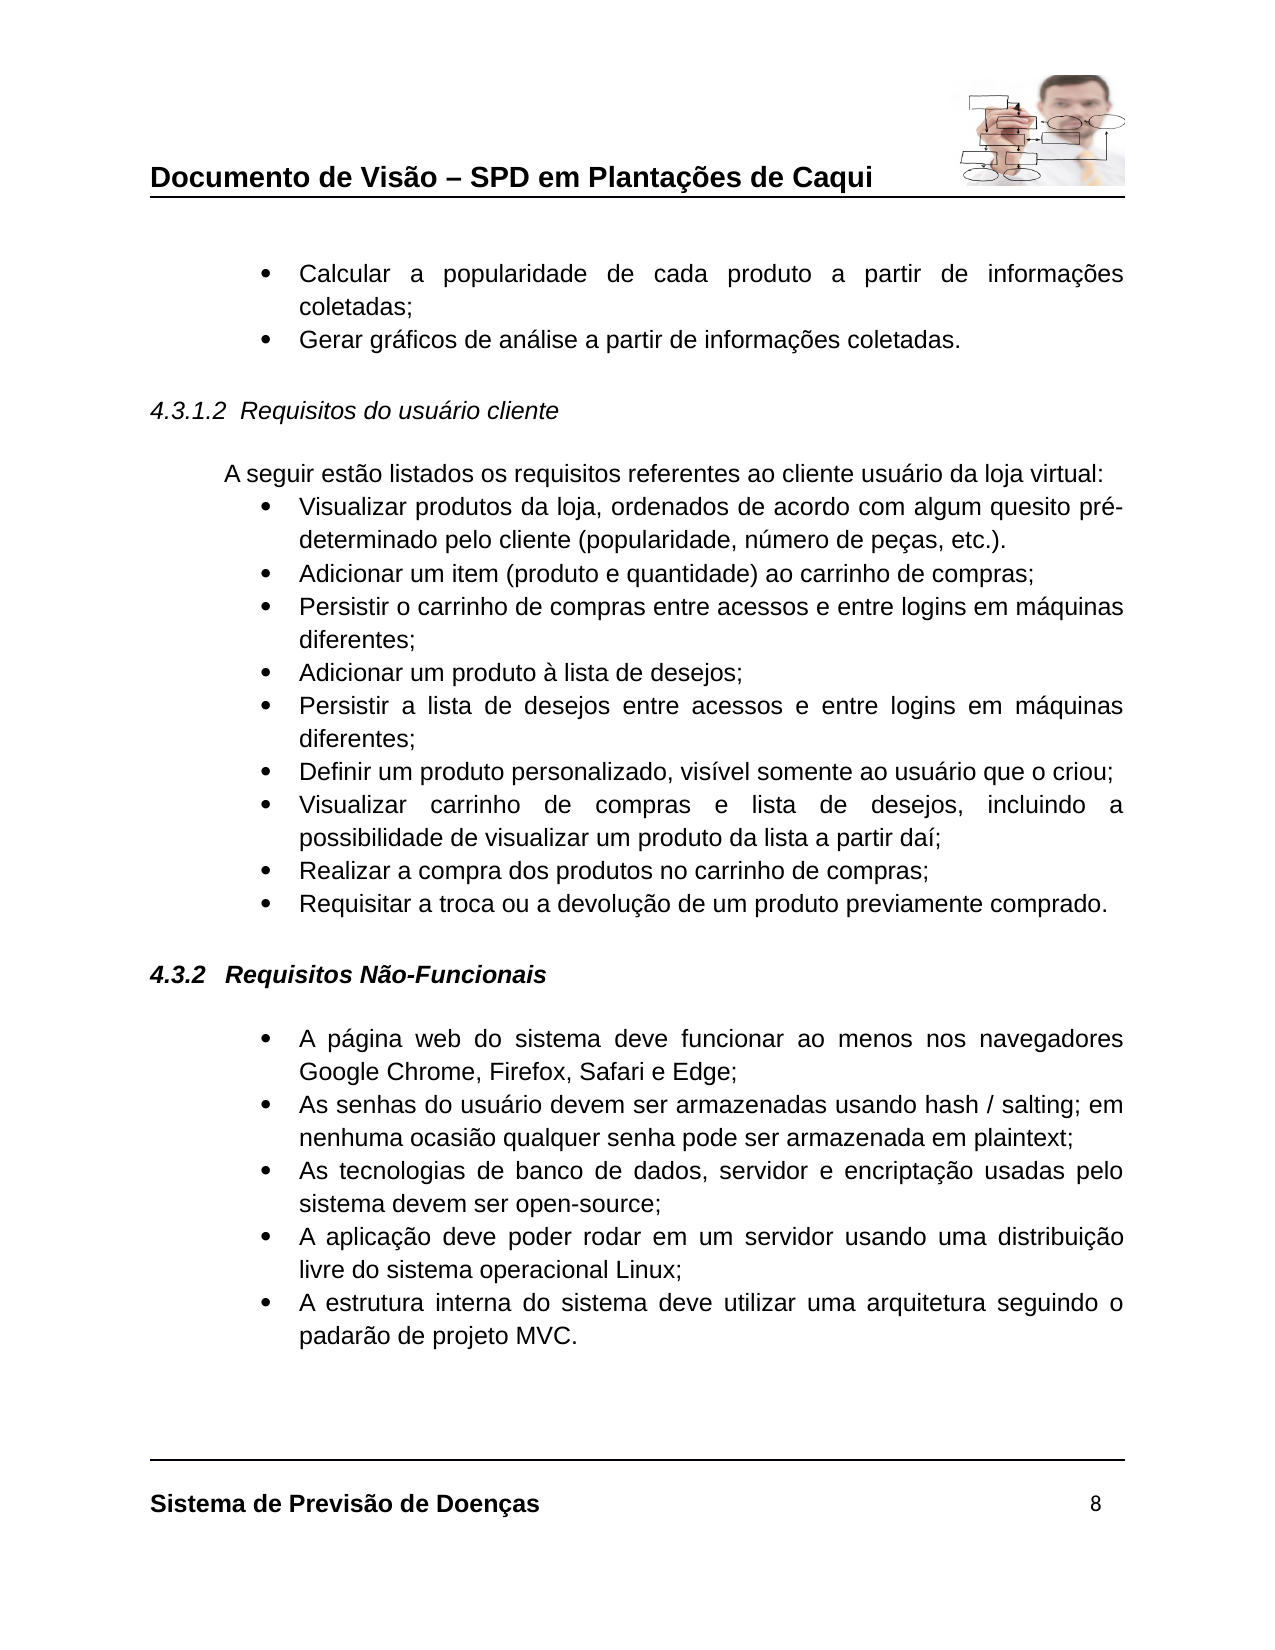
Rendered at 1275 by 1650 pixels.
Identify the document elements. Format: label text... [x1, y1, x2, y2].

subtitle Requisitos Não-Funcionais [150, 960, 1125, 988]
list A aplicação deve poder rodar em um servidor usando uma distribuição livre do sistema operacional Linux; [261, 1222, 1125, 1284]
list As tecnologias de banco de dados, servidor e encriptação usadas pelo sistema devem ser open-source; [261, 1156, 1125, 1218]
list Visualizar produtos da loja, ordenados de acordo com algum quesito pré-determinado pelo cliente (popularidade, número de peças, etc.). [261, 492, 1125, 554]
list Visualizar carrinho de compras e lista de desejos, incluindo a possibilidade de visualizar um produto da lista a partir daí; [261, 790, 1125, 852]
picture [947, 75, 1125, 186]
list Calcular a popularidade de cada produto a partir de informações coletadas; [261, 259, 1125, 321]
list Gerar gráficos de análise a partir de informações coletadas. [261, 325, 1125, 354]
list Realizar a compra dos produtos no carrinho de compras; [261, 856, 1125, 885]
subtitle Requisitos do usuário cliente [150, 396, 1125, 424]
list Requisitar a troca ou a devolução de um produto previamente comprado. [261, 889, 1125, 918]
list Adicionar um produto à lista de desejos; [261, 658, 1125, 687]
list Adicionar um item (produto e quantidade) ao carrinho de compras; [261, 558, 1125, 587]
list A página web do sistema deve funcionar ao menos nos navegadores Google Chrome, Firefox, Safari e Edge; [261, 1023, 1125, 1085]
list Persistir a lista de desejos entre acessos e entre logins em máquinas diferentes; [261, 691, 1125, 753]
text A seguir estão listados os requisitos referentes ao cliente usuário da loja virtual: [150, 459, 1125, 488]
list Definir um produto personalizado, visível somente ao usuário que o criou; [261, 757, 1125, 786]
list A estrutura interna do sistema deve utilizar uma arquitetura seguindo o padarão de projeto MVC. [261, 1288, 1125, 1350]
list As senhas do usuário devem ser armazenadas usando hash / salting; em nenhuma ocasião qualquer senha pode ser armazenada em plaintext; [261, 1090, 1125, 1152]
list Persistir o carrinho de compras entre acessos e entre logins em máquinas diferentes; [261, 592, 1125, 653]
